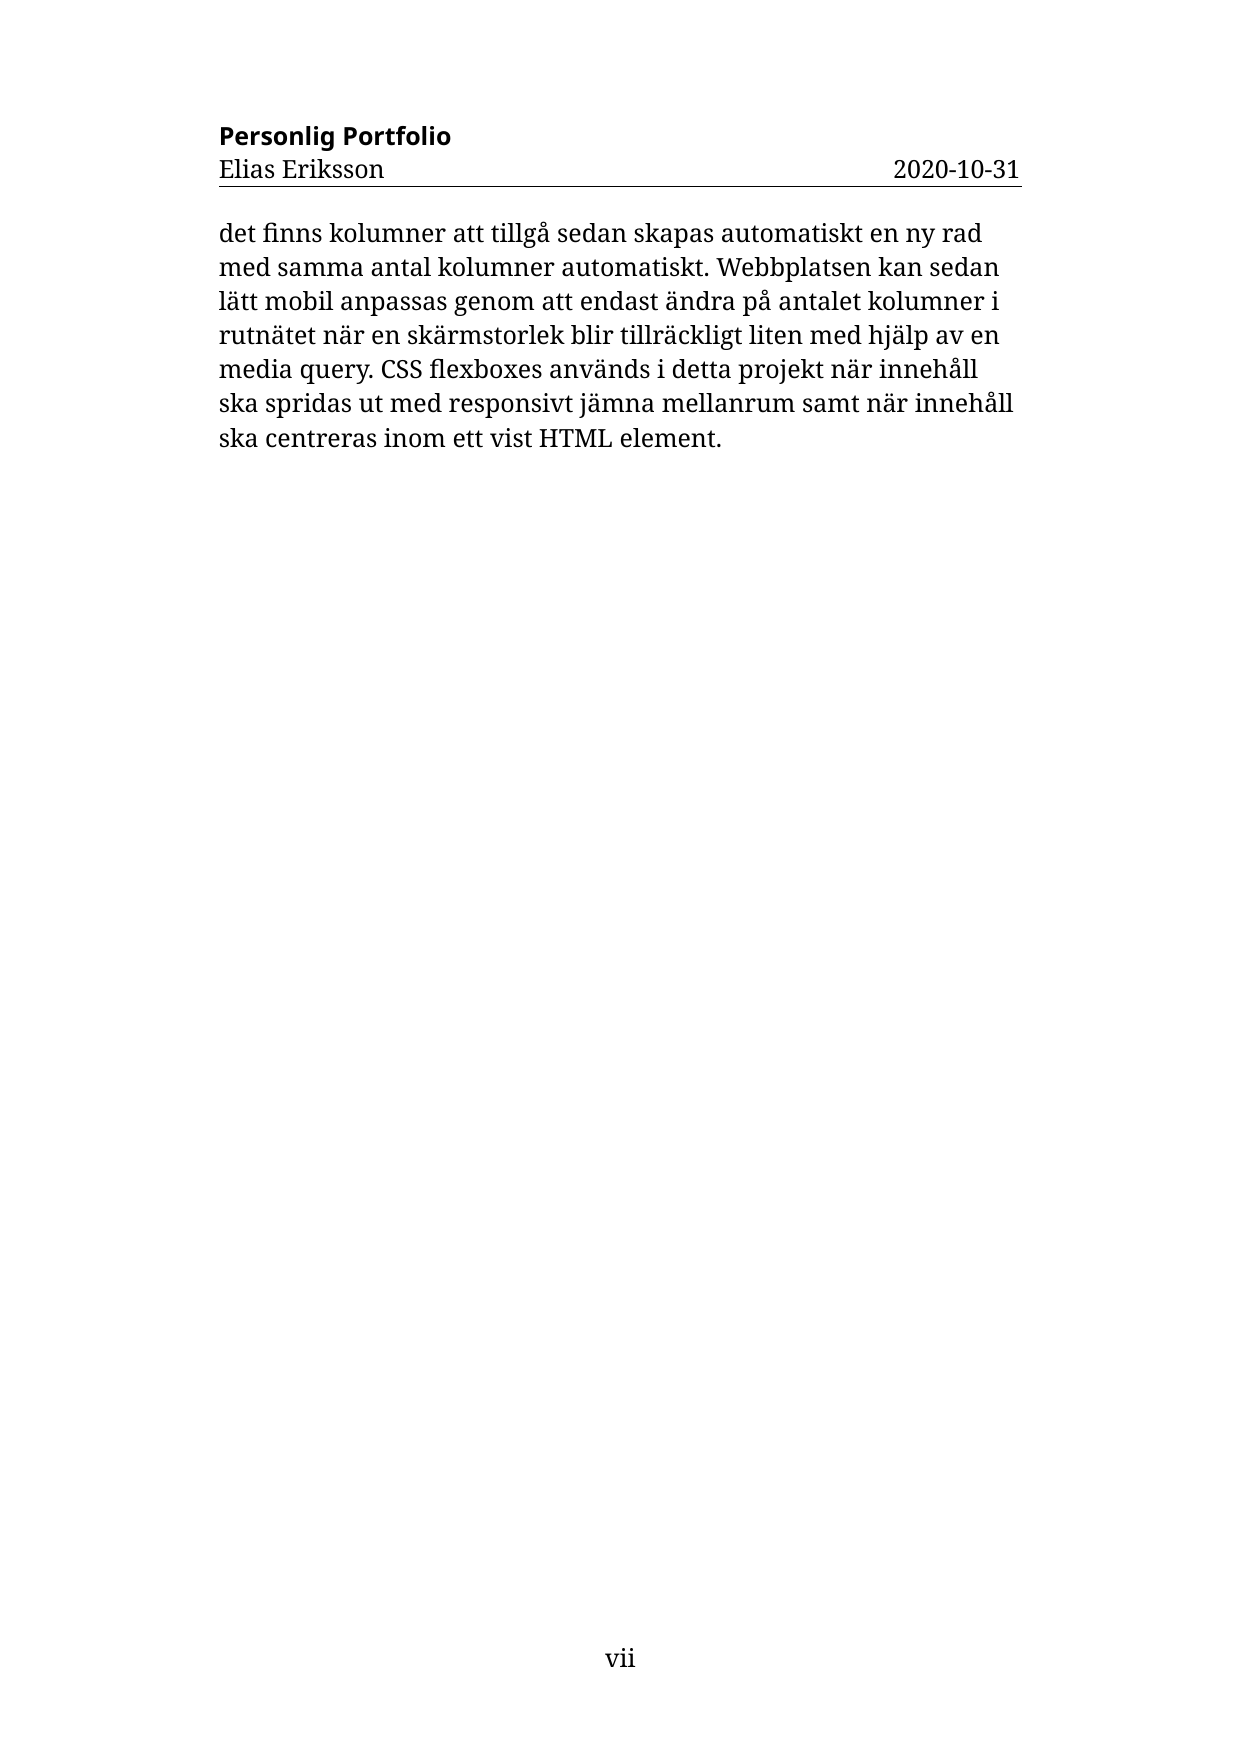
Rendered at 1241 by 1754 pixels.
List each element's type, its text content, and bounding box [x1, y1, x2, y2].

text det finns kolumner att tillgå sedan skapas automatiskt en ny rad med samma antal kolumner automatiskt. Webbplatsen kan sedan lätt mobil anpassas genom att endast ändra på antalet kolumner i rutnätet när en skärmstorlek blir tillräckligt liten med hjälp av en media query. CSS flexboxes används i detta projekt när innehåll ska spridas ut med responsivt jämna mellanrum samt när innehåll ska centreras inom ett vist HTML element. [218, 216, 1022, 454]
